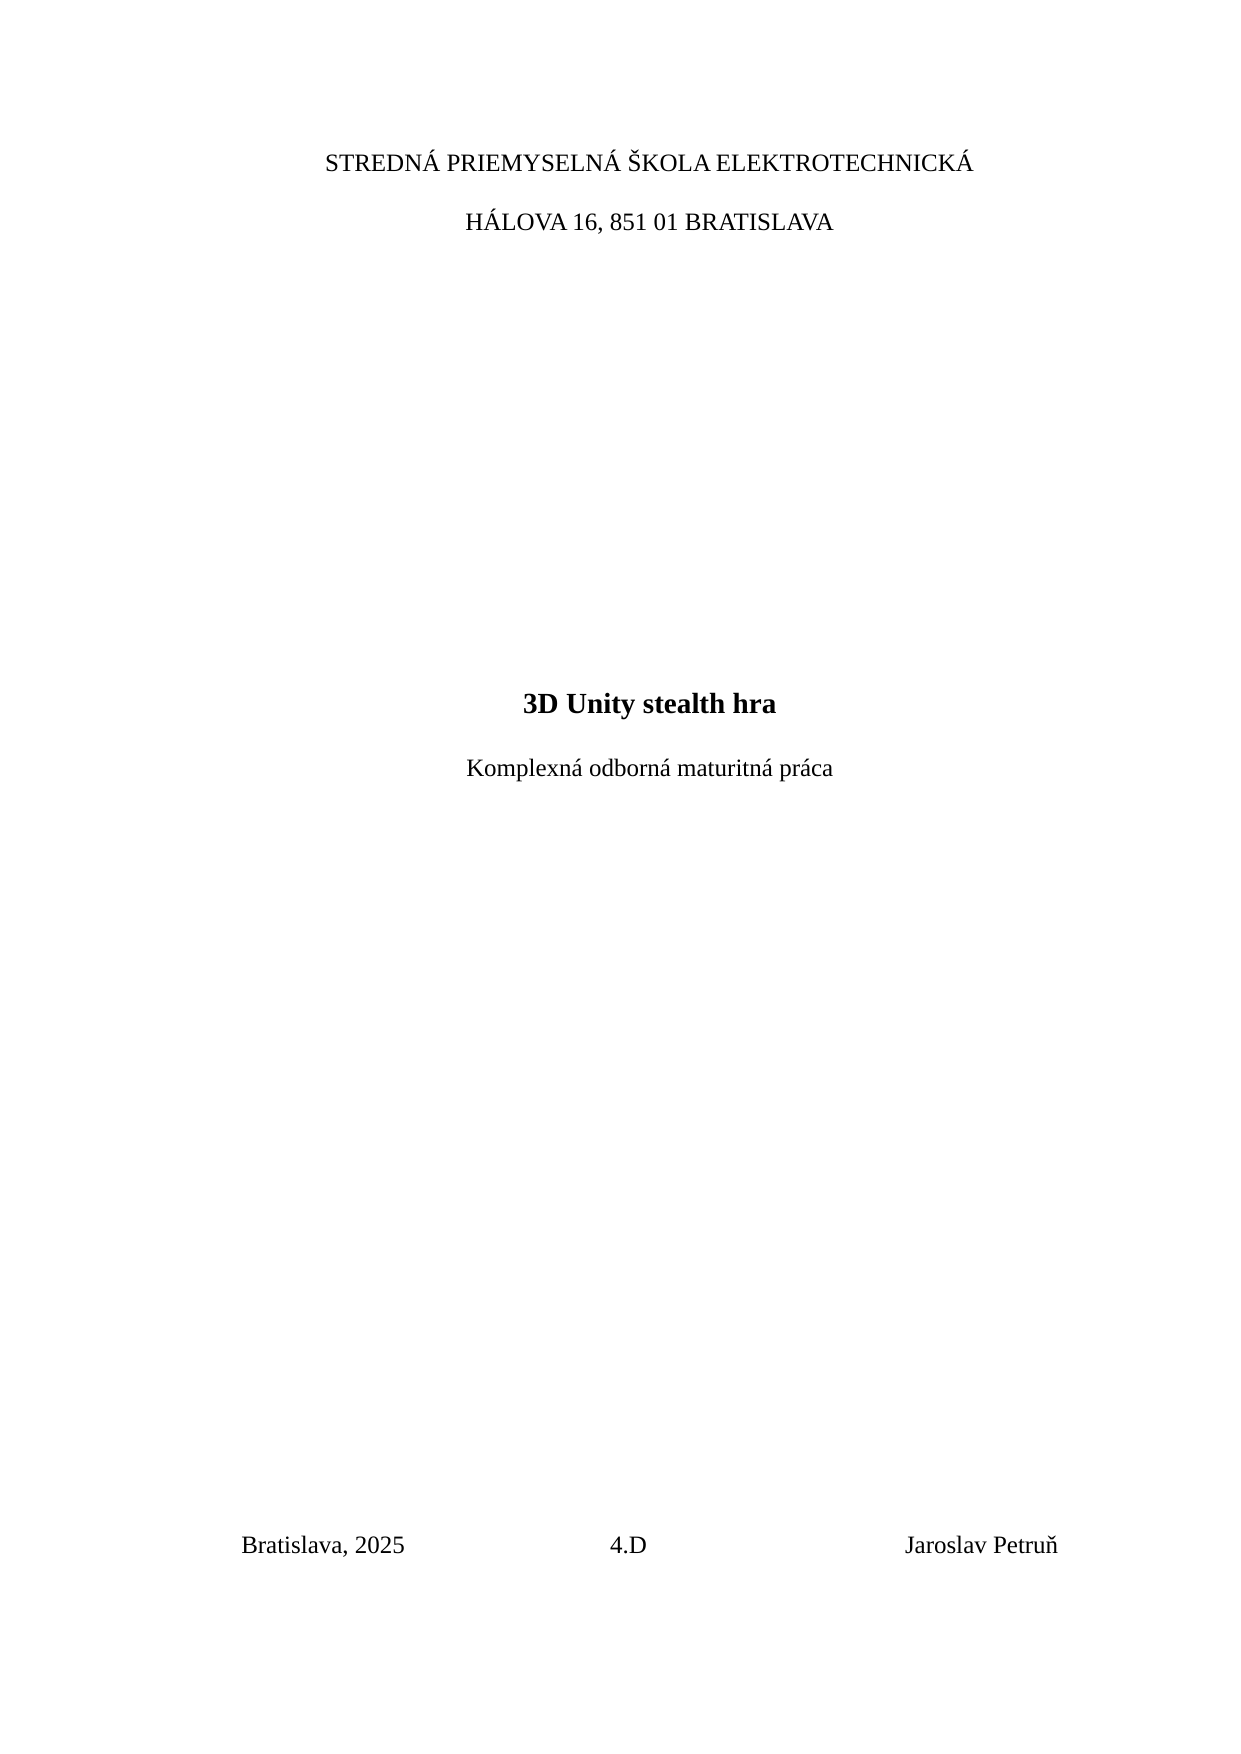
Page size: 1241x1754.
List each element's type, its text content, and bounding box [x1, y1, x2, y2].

text Komplexná odborná maturitná práca [207, 753, 1092, 782]
text 3D Unity stealth hra [207, 686, 1092, 719]
text Stredná priemyselná škola elektrotechnická [207, 148, 1092, 176]
text Hálova 16, 851 01 Bratislava [207, 207, 1092, 236]
text Bratislava, 2025 4.D Jaroslav Petruň [207, 1530, 1092, 1559]
